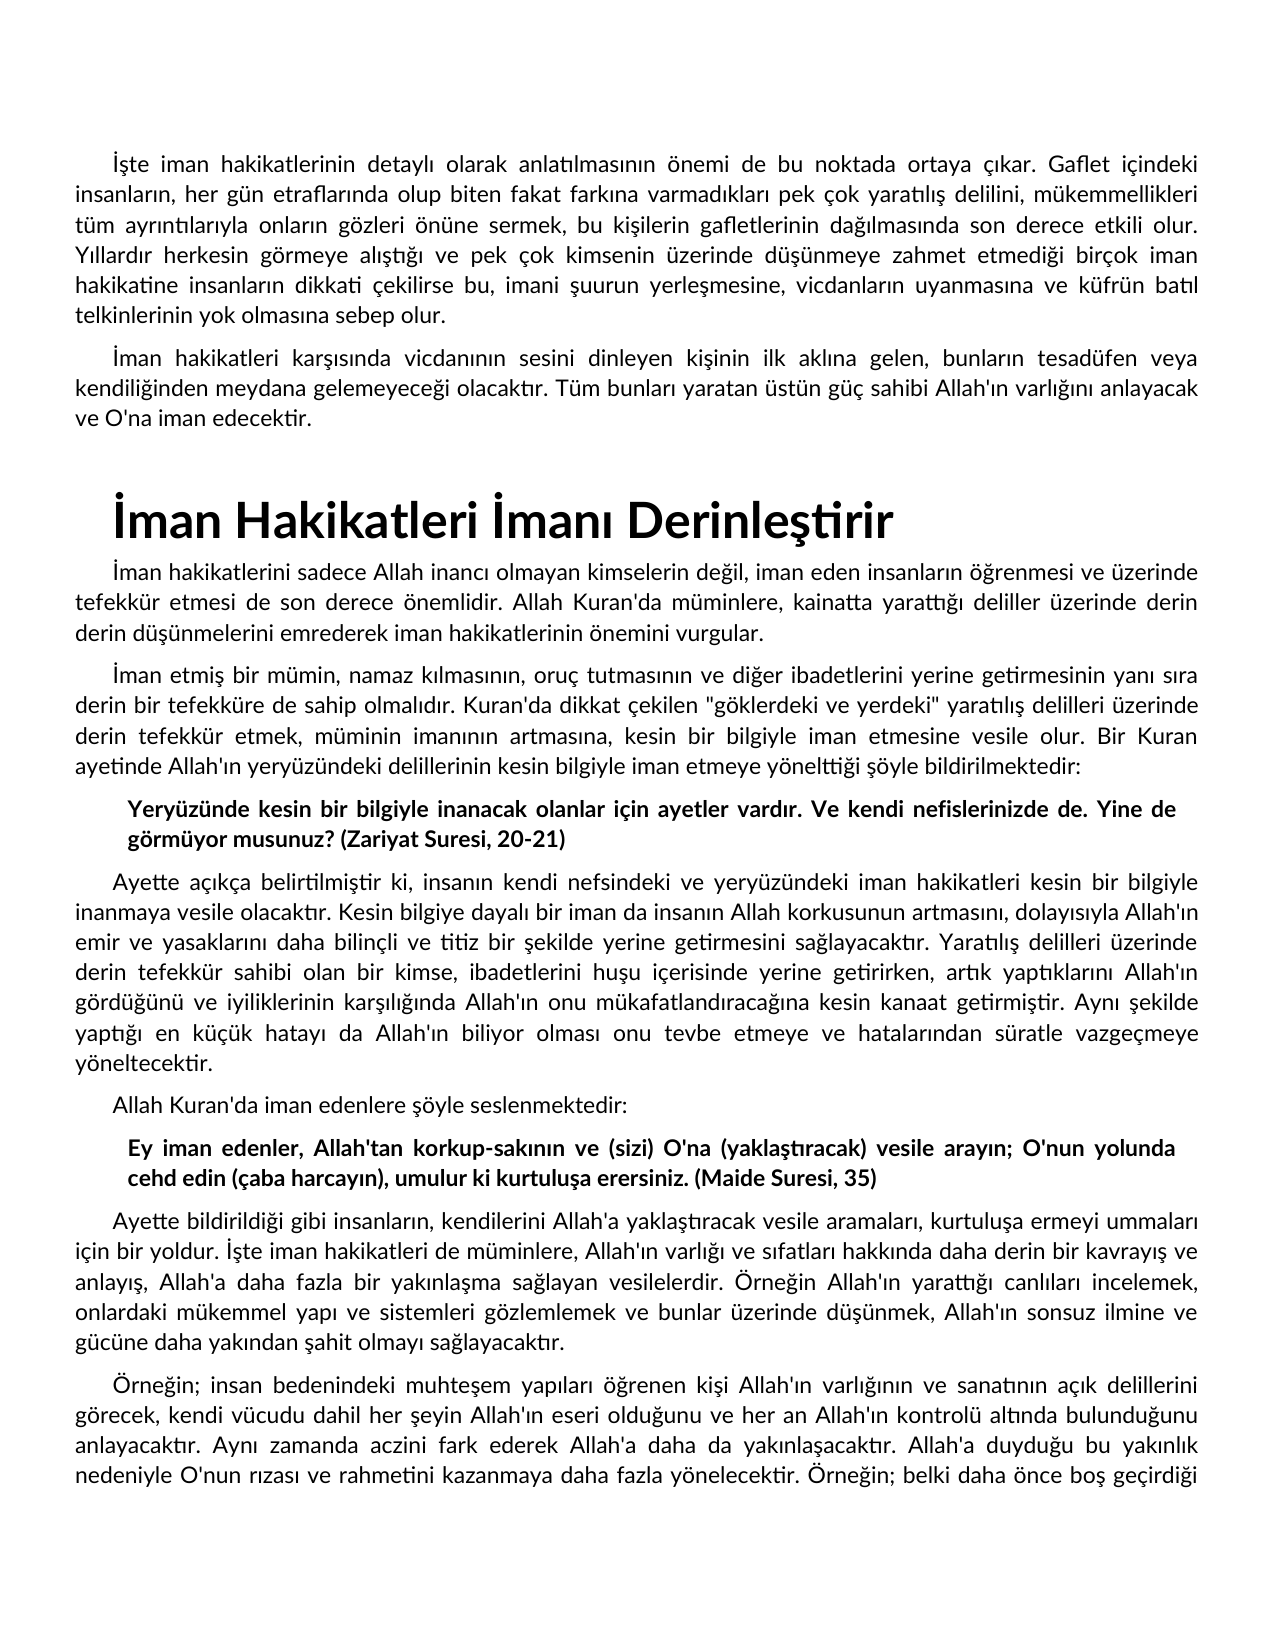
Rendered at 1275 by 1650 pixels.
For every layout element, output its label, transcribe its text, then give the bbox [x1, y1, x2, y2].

text İman etmiş bir mümin, namaz kılmasının, oruç tutmasının ve diğer ibadetlerini yerine getirmesinin yanı sıra derin bir tefekküre de sahip olmalıdır. Kuran'da dikkat çekilen "göklerdeki ve yerdeki" yaratılış delilleri üzerinde derin tefekkür etmek, müminin imanının artmasına, kesin bir bilgiyle iman etmesine vesile olur. Bir Kuran ayetinde Allah'ın yeryüzündeki delillerinin kesin bilgiyle iman etmeye yönelttiği şöyle bildirilmektedir: [75, 661, 1200, 779]
subtitle İman Hakikatleri İmanı Derinleştirir [112, 489, 1200, 549]
text İman hakikatlerini sadece Allah inancı olmayan kimselerin değil, iman eden insanların öğrenmesi ve üzerinde tefekkür etmesi de son derece önemlidir. Allah Kuran'da müminlere, kainatta yarattığı deliller üzerinde derin derin düşünmelerini emrederek iman hakikatlerinin önemini vurgular. [75, 558, 1200, 646]
text Örneğin; insan bedenindeki muhteşem yapıları öğrenen kişi Allah'ın varlığının ve sanatının açık delillerini görecek, kendi vücudu dahil her şeyin Allah'ın eseri olduğunu ve her an Allah'ın kontrolü altında bulunduğunu anlayacaktır. Aynı zamanda aczini fark ederek Allah'a daha da yakınlaşacaktır. Allah'a duyduğu bu yakınlık nedeniyle O'nun rızası ve rahmetini kazanmaya daha fazla yönelecektir. Örneğin; belki daha önce boş geçirdiği [75, 1370, 1200, 1488]
text İman hakikatleri karşısında vicdanının sesini dinleyen kişinin ilk aklına gelen, bunların tesadüfen veya kendiliğinden meydana gelemeyeceği olacaktır. Tüm bunları yaratan üstün güç sahibi Allah'ın varlığını anlayacak ve O'na iman edecektir. [75, 344, 1200, 432]
text Ayette açıkça belirtilmiştir ki, insanın kendi nefsindeki ve yeryüzündeki iman hakikatleri kesin bir bilgiyle inanmaya vesile olacaktır. Kesin bilgiye dayalı bir iman da insanın Allah korkusunun artmasını, dolayısıyla Allah'ın emir ve yasaklarını daha bilinçli ve titiz bir şekilde yerine getirmesini sağlayacaktır. Yaratılış delilleri üzerinde derin tefekkür sahibi olan bir kimse, ibadetlerini huşu içerisinde yerine getirirken, artık yaptıklarını Allah'ın gördüğünü ve iyiliklerinin karşılığında Allah'ın onu mükafatlandıracağına kesin kanaat getirmiştir. Aynı şekilde yaptığı en küçük hatayı da Allah'ın biliyor olması onu tevbe etmeye ve hatalarından süratle vazgeçmeye yöneltecektir. [75, 867, 1200, 1076]
text İşte iman hakikatlerinin detaylı olarak anlatılmasının önemi de bu noktada ortaya çıkar. Gaflet içindeki insanların, her gün etraflarında olup biten fakat farkına varmadıkları pek çok yaratılış delilini, mükemmellikleri tüm ayrıntılarıyla onların gözleri önüne sermek, bu kişilerin gafletlerinin dağılmasında son derece etkili olur. Yıllardır herkesin görmeye alıştığı ve pek çok kimsenin üzerinde düşünmeye zahmet etmediği birçok iman hakikatine insanların dikkati çekilirse bu, imani şuurun yerleşmesine, vicdanların uyanmasına ve küfrün batıl telkinlerinin yok olmasına sebep olur. [75, 150, 1200, 328]
text Allah Kuran'da iman edenlere şöyle seslenmektedir: [75, 1091, 1200, 1119]
text Ey iman edenler, Allah'tan korkup-sakının ve (sizi) O'na (yaklaştıracak) vesile arayın; O'nun yolunda cehd edin (çaba harcayın), umulur ki kurtuluşa erersiniz. (Maide Suresi, 35) [127, 1134, 1177, 1192]
text Ayette bildirildiği gibi insanların, kendilerini Allah'a yaklaştıracak vesile aramaları, kurtuluşa ermeyi ummaları için bir yoldur. İşte iman hakikatleri de müminlere, Allah'ın varlığı ve sıfatları hakkında daha derin bir kavrayış ve anlayış, Allah'a daha fazla bir yakınlaşma sağlayan vesilelerdir. Örneğin Allah'ın yarattığı canlıları incelemek, onlardaki mükemmel yapı ve sistemleri gözlemlemek ve bunlar üzerinde düşünmek, Allah'ın sonsuz ilmine ve gücüne daha yakından şahit olmayı sağlayacaktır. [75, 1207, 1200, 1355]
text Yeryüzünde kesin bir bilgiyle inanacak olanlar için ayetler vardır. Ve kendi nefislerinizde de. Yine de görmüyor musunuz? (Zariyat Suresi, 20-21) [127, 794, 1177, 852]
